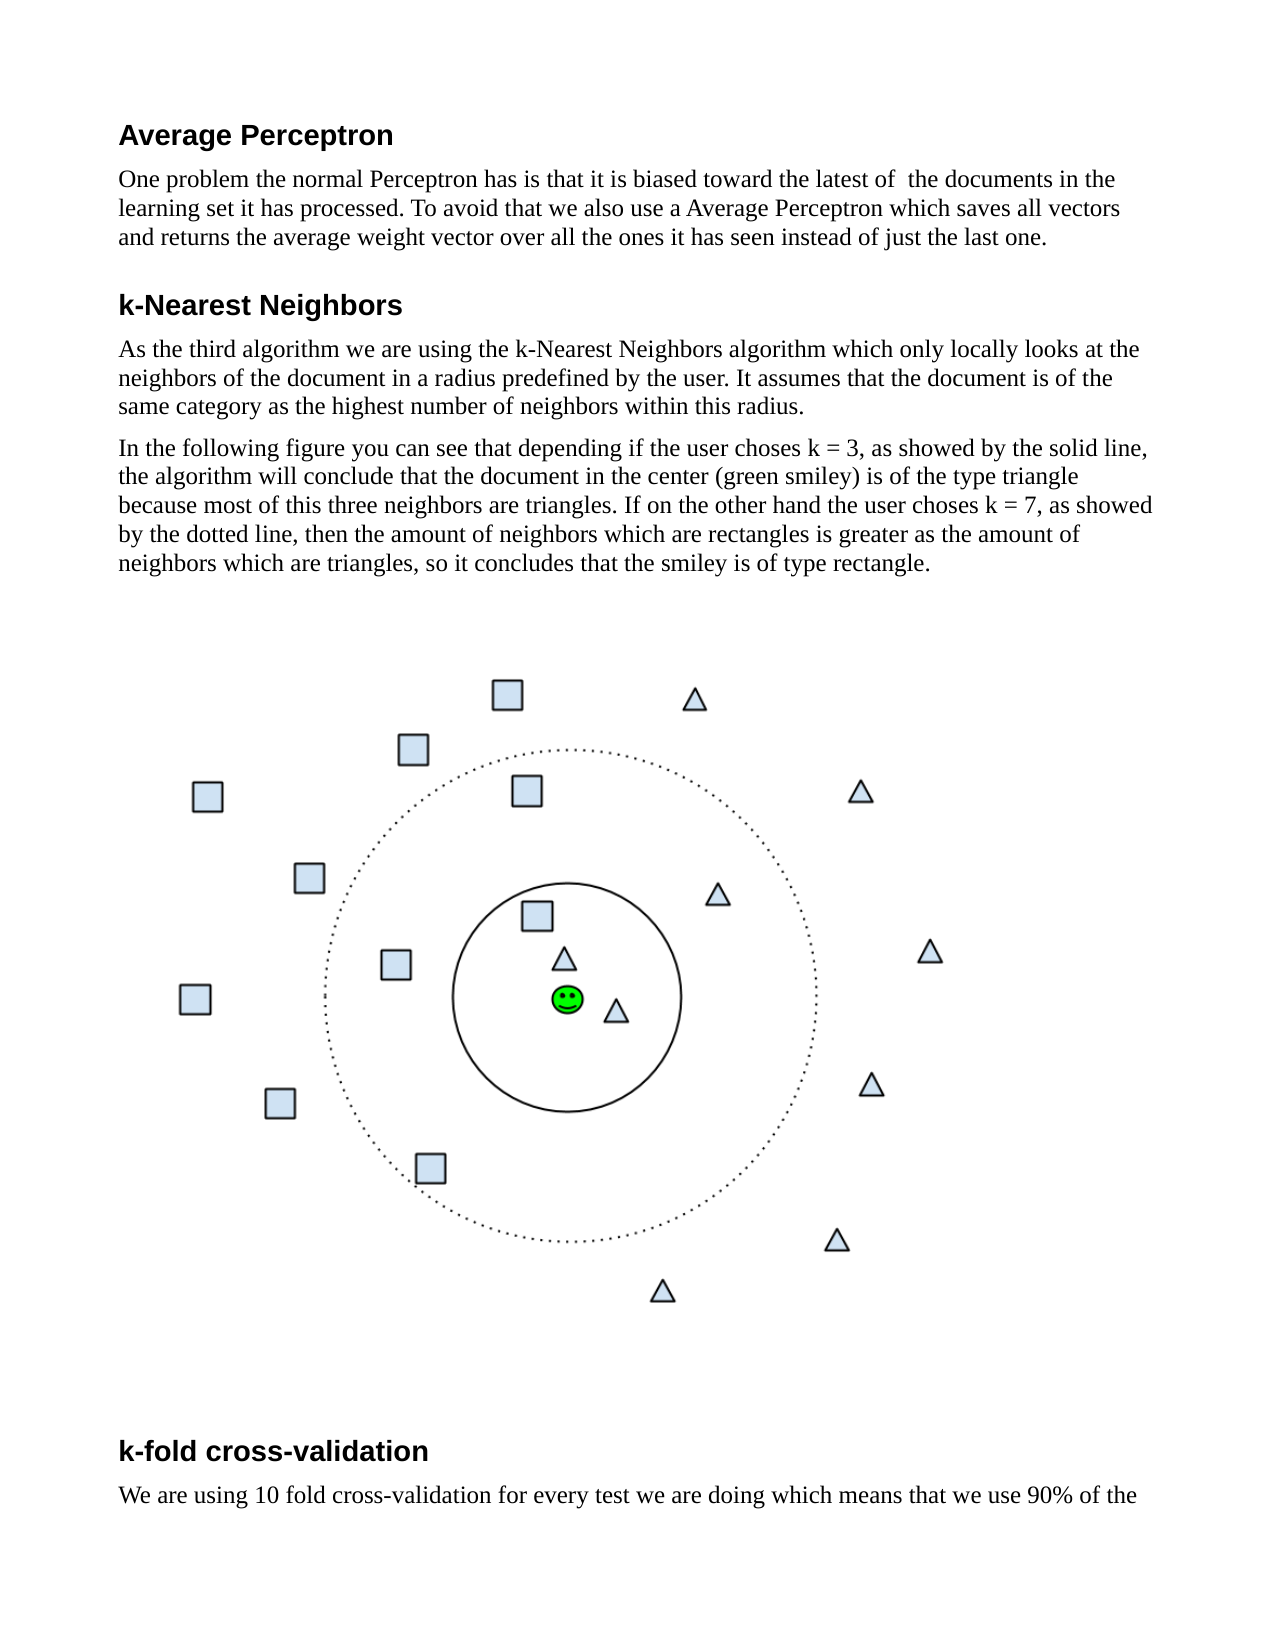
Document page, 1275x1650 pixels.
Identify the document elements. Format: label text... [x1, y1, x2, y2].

text One problem the normal Perceptron has is that it is biased toward the latest of the documents in the learning set it has processed. To avoid that we also use a Average Perceptron which saves all vectors and returns the average weight vector over all the ones it has seen instead of just the last one. [118, 164, 1157, 250]
text In the following figure you can see that depending if the user choses k = 3, as showed by the solid line, the algorithm will conclude that the document in the center (green smiley) is of the type triangle because most of this three neighbors are triangles. If on the other hand the user choses k = 7, as showed by the dotted line, then the amount of neighbors which are rectangles is greater as the amount of neighbors which are triangles, so it concludes that the smiley is of type rectangle. [118, 433, 1157, 576]
subtitle k-fold cross-validation [118, 1434, 1157, 1468]
text As the third algorithm we are using the k-Nearest Neighbors algorithm which only locally looks at the neighbors of the document in a radius predefined by the user. It assumes that the document is of the same category as the highest number of neighbors within this radius. [118, 334, 1157, 420]
picture [118, 588, 1157, 1368]
subtitle k-Nearest Neighbors [118, 288, 1157, 321]
subtitle Average Perceptron [118, 118, 1157, 152]
text We are using 10 fold cross-validation for every test we are doing which means that we use 90% of the [118, 1480, 1157, 1509]
